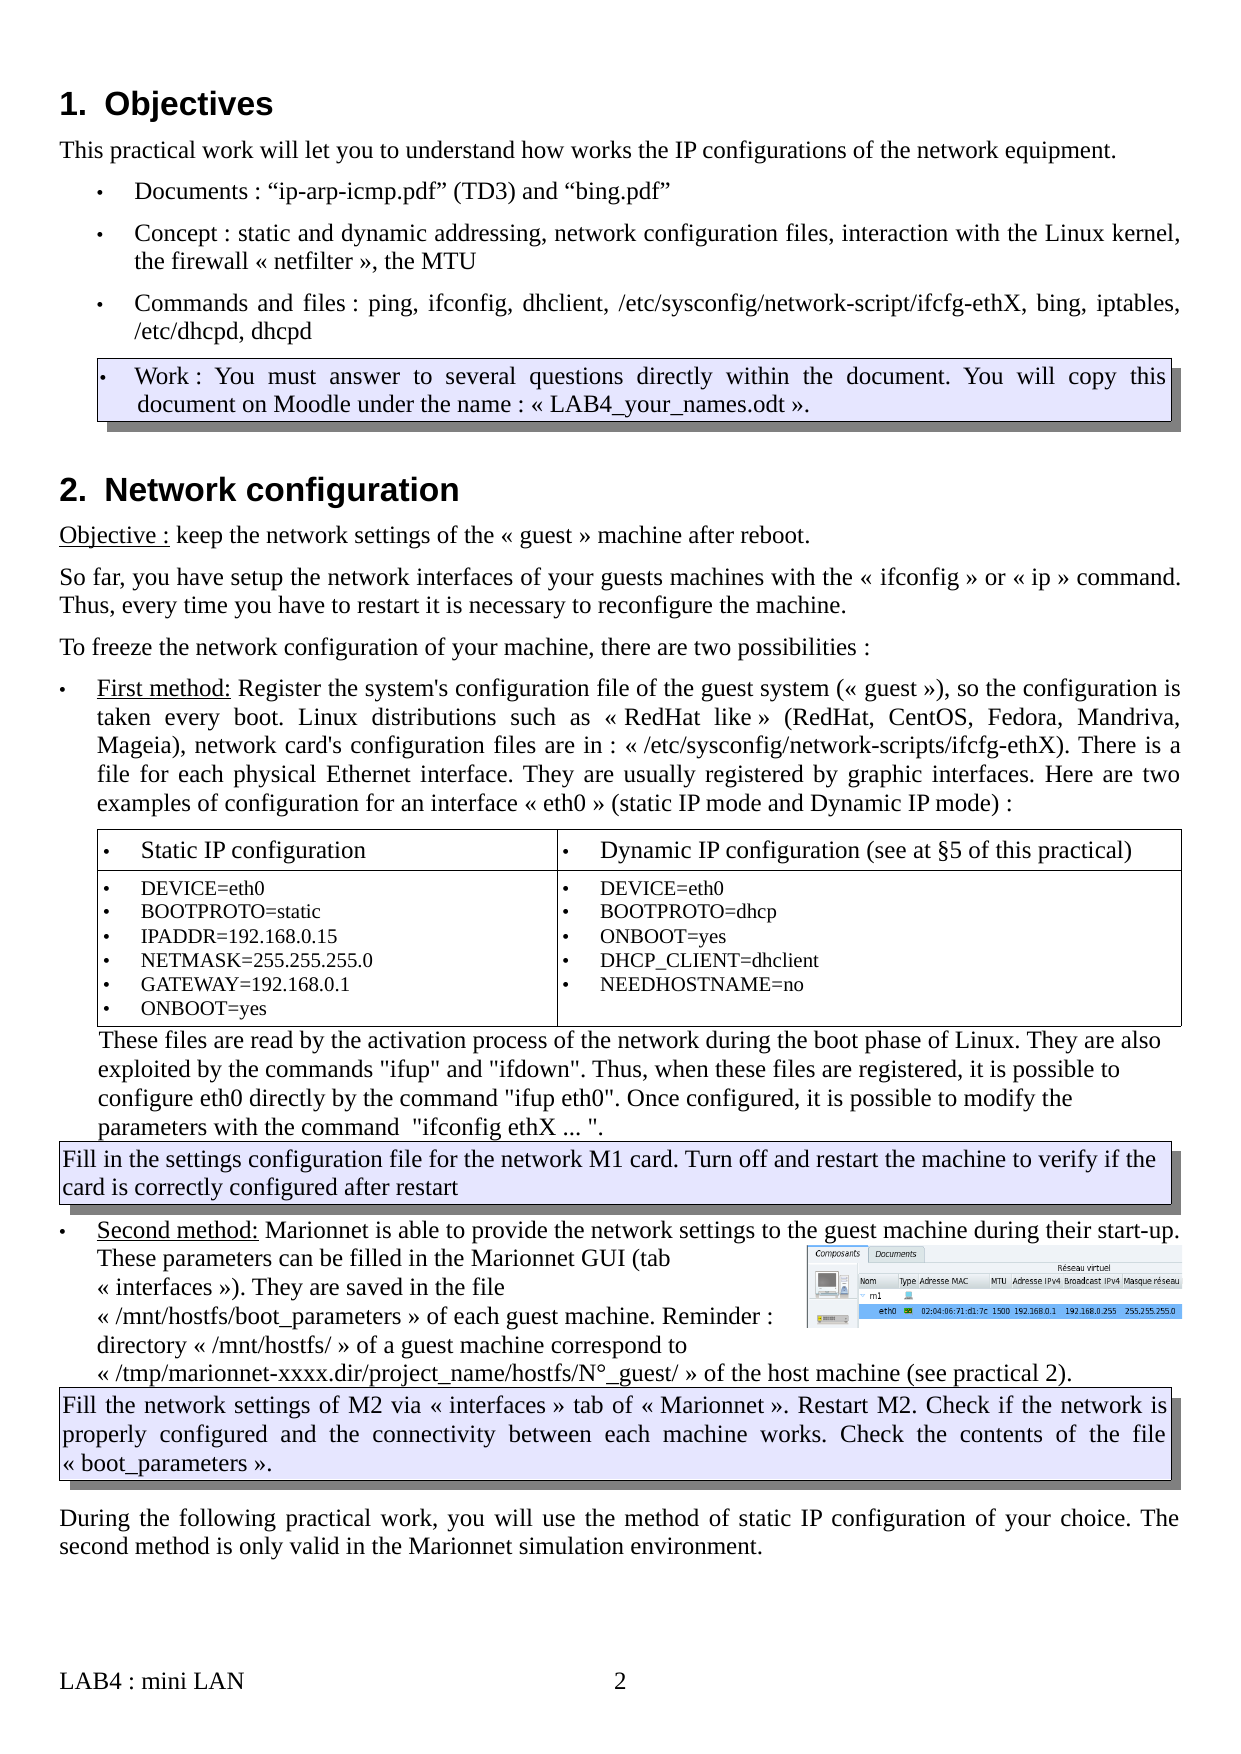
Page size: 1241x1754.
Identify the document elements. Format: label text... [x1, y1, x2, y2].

text This practical work will let you to understand how works the IP configurations of the network equipment. [59, 135, 1181, 164]
table_cell DEVICE=eth0 BOOTPROTO=dhcp ONBOOT=yes DHCP_CLIENT=dhclient NEEDHOSTNAME=no [558, 871, 1181, 1026]
subtitle Network configuration [59, 469, 1181, 508]
text So far, you have setup the network interfaces of your guests machines with the « ifconfig » or « ip » command. Thus, every time you have to restart it is necessary to reconfigure the machine. [59, 562, 1181, 619]
text Fill the network settings of M2 via « interfaces » tab of « Marionnet ». Restart M2. Check if the network is properly configured and the connectivity between each machine works. Check the contents of the file « boot_parameters ». [60, 1388, 1171, 1479]
text Objective : keep the network settings of the « guest » machine after reboot. [59, 521, 1181, 549]
table_header Static IP configuration [98, 830, 557, 869]
list Work : You must answer to several questions directly within the document. You will copy this document on Moodle under the name : « LAB4_your_names.odt ». [98, 359, 1171, 421]
text These files are read by the activation process of the network during the boot phase of Linux. They are also exploited by the commands "ifup" and "ifdown". Thus, when these files are registered, it is possible to configure eth0 directly by the command "ifup eth0". Once configured, it is possible to modify the parameters with the command "ifconfig ethX ... ". [98, 1027, 1181, 1141]
list Commands and files : ping, ifconfig, dhclient, /etc/sysconfig/network-script/ifcfg-ethX, bing, iptables, /etc/dhcpd, dhcpd [97, 288, 1181, 345]
text During the following practical work, you will use the method of static IP configuration of your choice. The second method is only valid in the Marionnet simulation environment. [59, 1503, 1181, 1560]
list First method: Register the system's configuration file of the guest system (« guest »), so the configuration is taken every boot. Linux distributions such as « RedHat like » (RedHat, CentOS, Fedora, Mandriva, Mageia), network card's configuration files are in : « /etc/sysconfig/network-scripts/ifcfg-ethX). There is a file for each physical Ethernet interface. They are usually registered by graphic interfaces. Here are two examples of configuration for an interface « eth0 » (static IP mode and Dynamic IP mode) : [59, 673, 1181, 817]
table_header Dynamic IP configuration (see at §5 of this practical) [558, 830, 1181, 869]
list Documents : “ip-arp-icmp.pdf” (TD3) and “bing.pdf” [97, 176, 1181, 205]
table_cell DEVICE=eth0 BOOTPROTO=static IPADDR=192.168.0.15 NETMASK=255.255.255.0 GATEWAY=192.168.0.1 ONBOOT=yes [98, 871, 557, 1026]
text Fill in the settings configuration file for the network M1 card. Turn off and restart the machine to verify if the card is correctly configured after restart [60, 1142, 1171, 1204]
subtitle Objectives [59, 84, 1181, 123]
text To freeze the network configuration of your machine, there are two possibilities : [59, 632, 1181, 661]
list Concept : static and dynamic addressing, network configuration files, interaction with the Linux kernel, the firewall « netfilter », the MTU [97, 218, 1181, 275]
list Second method: Marionnet is able to provide the network settings to the guest machine during their start-up. These parameters can be filled in the Marionnet GUI (tab « interfaces »). They are saved in the file « /mnt/hostfs/boot_parameters » of each guest machine. Reminder : directory « /mnt/hostfs/ » of a guest machine correspond to « /tmp/marionnet-xxxx.dir/project_name/hostfs/N°_guest/ » of the host machine (see practical 2). [59, 1215, 1181, 1387]
picture [806, 1245, 1183, 1328]
